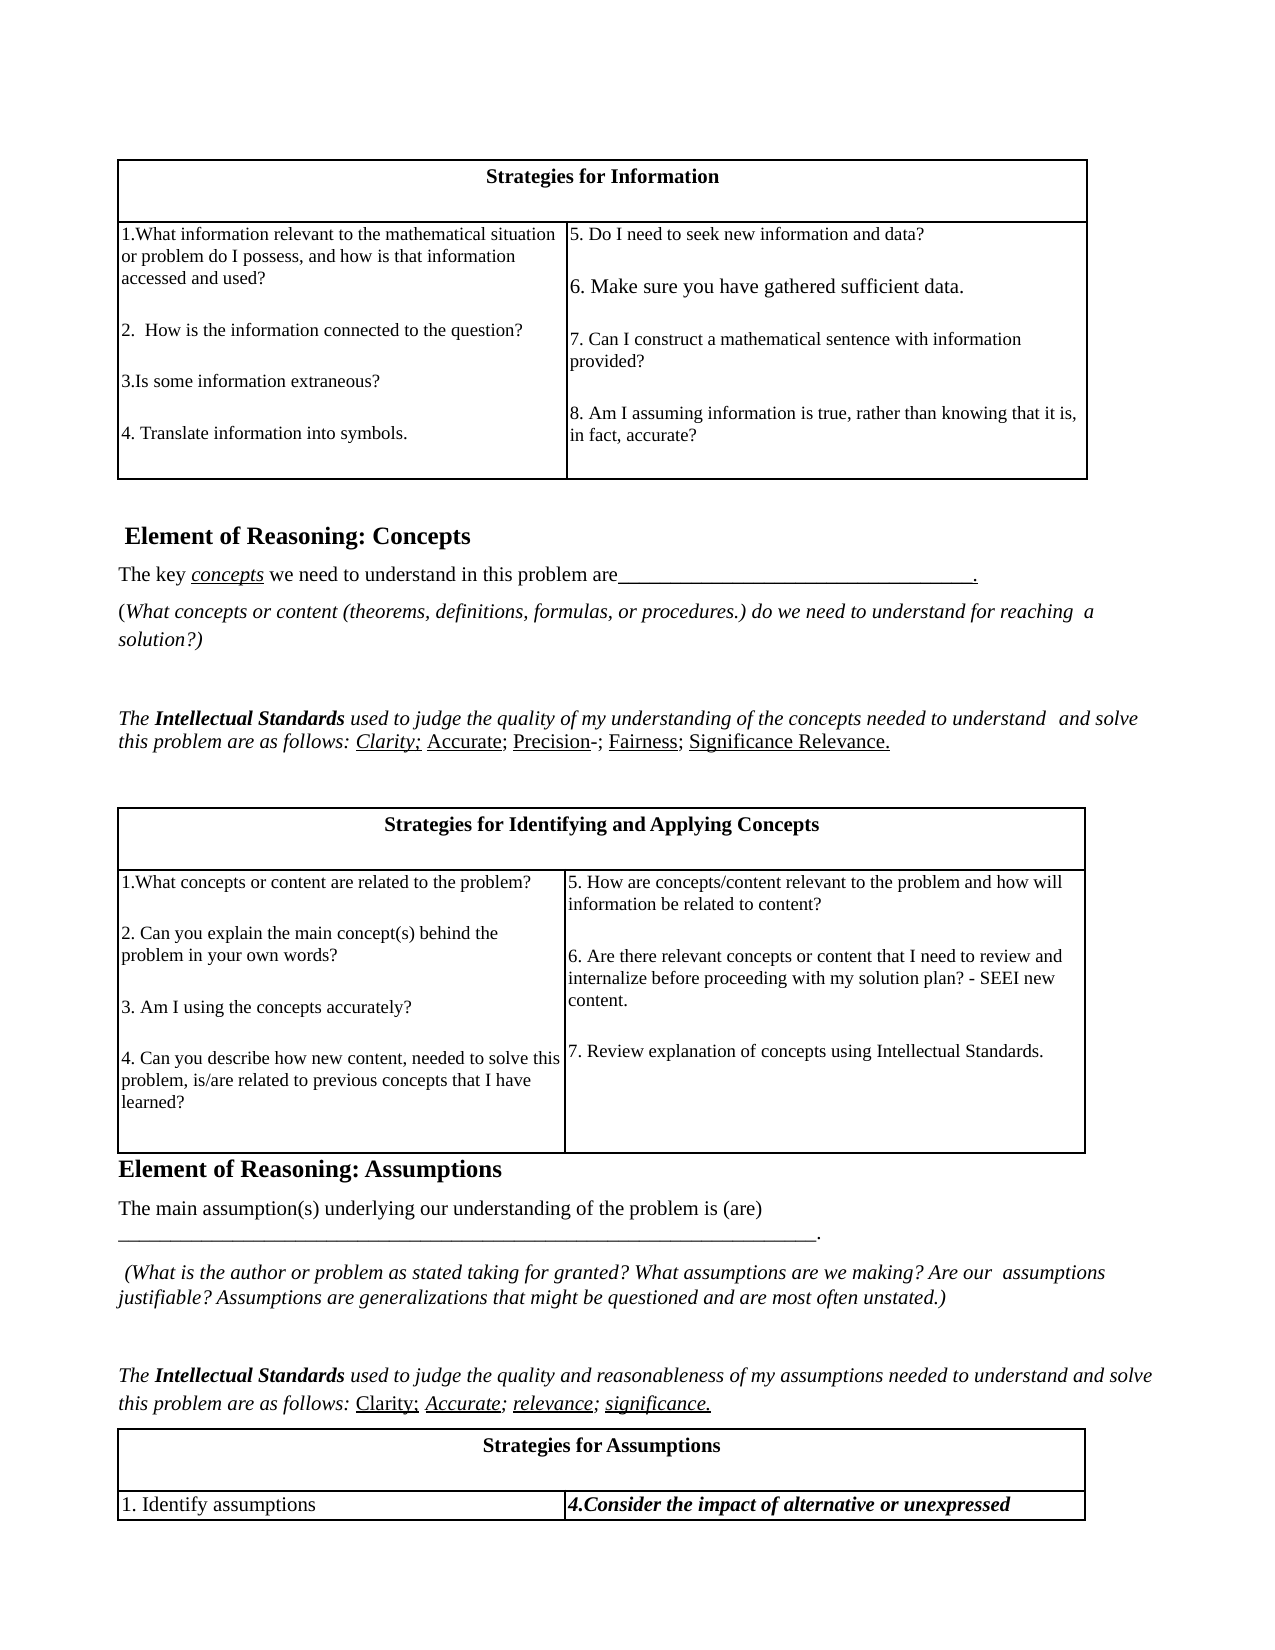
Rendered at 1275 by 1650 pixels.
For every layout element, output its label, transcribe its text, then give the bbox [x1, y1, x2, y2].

table_cell 5. Do I need to seek new information and data? 6. Make sure you have gathered sufficient data. 7. Can I construct a mathematical sentence with information provided? 8. Am I assuming information is true, rather than knowing that it is, in fact, accurate? [568, 223, 1086, 478]
table_cell 1.What concepts or content are related to the problem? 2. Can you explain the main concept(s) behind the problem in your own words? 3. Am I using the concepts accurately? 4. Can you describe how new content, needed to solve this problem, is/are related to previous concepts that I have learned? [119, 871, 564, 1152]
text (What concepts or content (theorems, definitions, formulas, or procedures.) do we need to understand for reaching a solution?) [118, 599, 1157, 652]
table_header Strategies for Assumptions [119, 1430, 1084, 1489]
table_cell 4.Consider the impact of alternative or unexpressed [566, 1492, 1084, 1519]
text Element of Reasoning: Assumptions [118, 1154, 1157, 1183]
text (What is the author or problem as stated taking for granted? What assumptions are we making? Are our assumptions justifiable? Assumptions are generalizations that might be questioned and are most often unstated.) [118, 1256, 1157, 1309]
text The main assumption(s) underlying our understanding of the problem is (are) ___________________________________________________________________. [118, 1196, 1157, 1244]
table_cell 1.What information relevant to the mathematical situation or problem do I possess, and how is that information accessed and used? 2. How is the information connected to the question? 3.Is some information extraneous? 4. Translate information into symbols. [119, 223, 566, 478]
table_cell 1. Identify assumptions [119, 1492, 564, 1519]
text The key concepts we need to understand in this problem are__________________________________. [118, 562, 1157, 586]
table_header Strategies for Information [119, 161, 1086, 221]
table_header Strategies for Identifying and Applying Concepts [119, 809, 1084, 869]
text The Intellectual Standards used to judge the quality of my understanding of the concepts needed to understand and solve this problem are as follows: Clarity; Accurate; Precision-; Fairness; Significance Relevance. [118, 705, 1157, 753]
text Element of Reasoning: Concepts [118, 521, 1157, 550]
text The Intellectual Standards used to judge the quality and reasonableness of my assumptions needed to understand and solve this problem are as follows: Clarity; Accurate; relevance; significance. [118, 1363, 1157, 1416]
table_cell 5. How are concepts/content relevant to the problem and how will information be related to content? 6. Are there relevant concepts or content that I need to review and internalize before proceeding with my solution plan? - SEEI new content. 7. Review explanation of concepts using Intellectual Standards. [566, 871, 1084, 1152]
